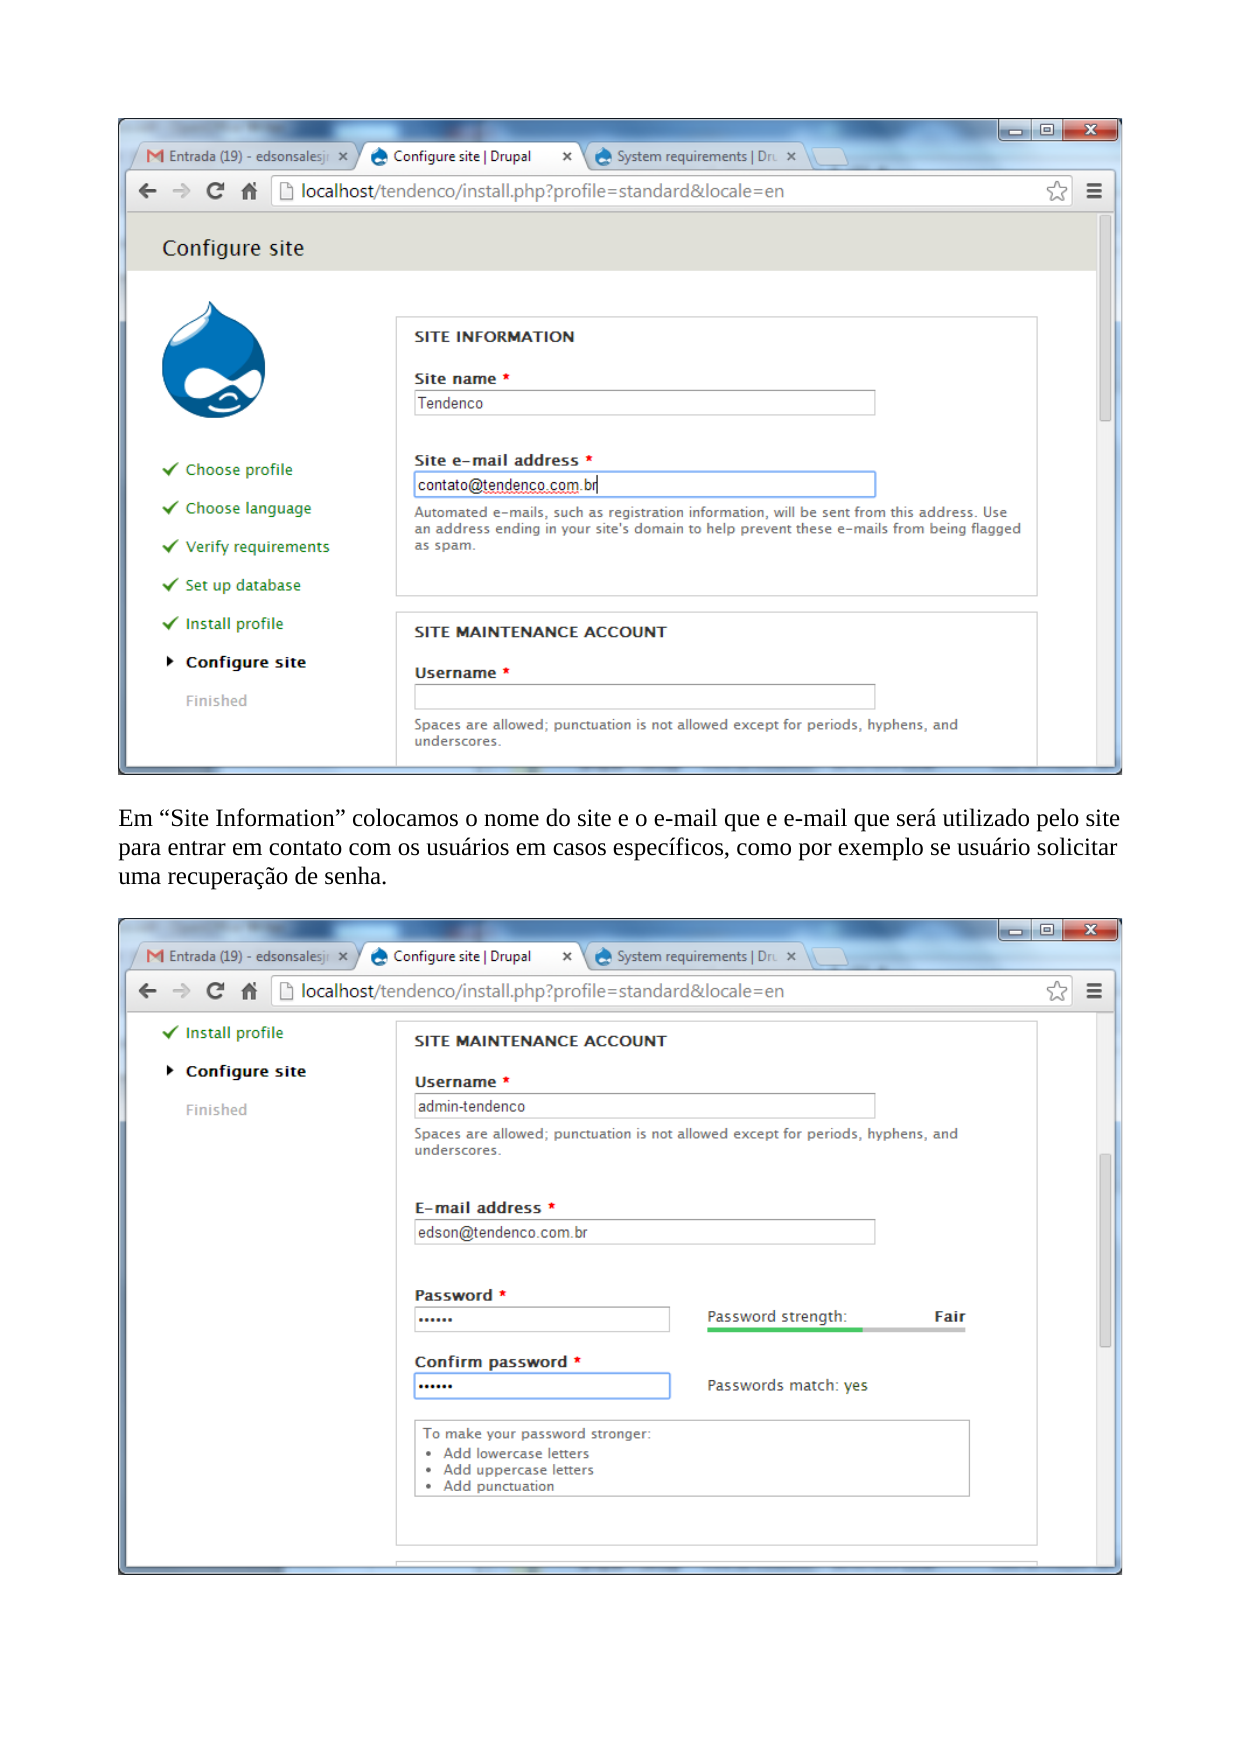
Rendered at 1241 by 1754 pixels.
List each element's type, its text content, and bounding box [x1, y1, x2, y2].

text Em “Site Information” colocamos o nome do site e o e-mail que e e-mail que será utilizado pelo site para entrar em contato com os usuários em casos específicos, como por exemplo se usuário solicitar uma recuperação de senha. [118, 803, 1122, 889]
picture [118, 918, 1123, 1575]
picture [118, 118, 1123, 775]
